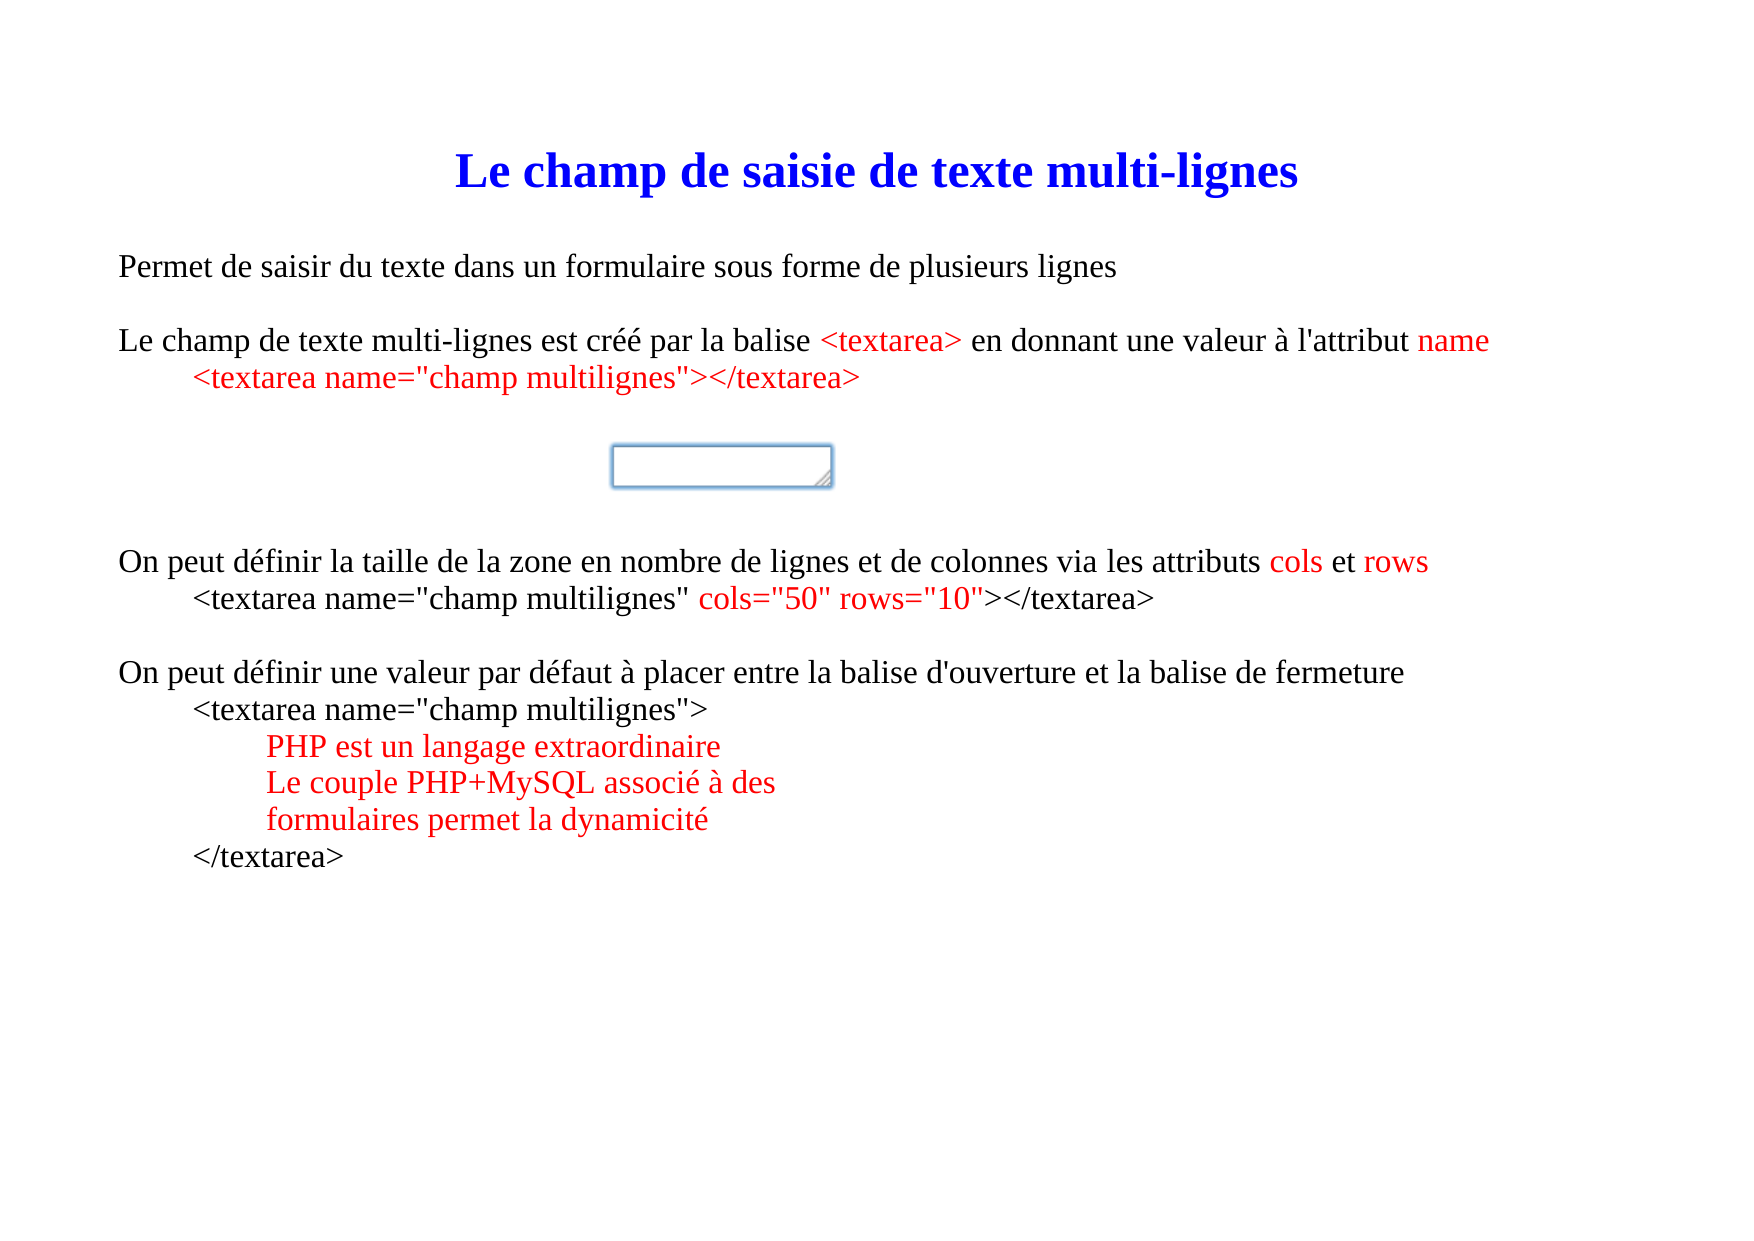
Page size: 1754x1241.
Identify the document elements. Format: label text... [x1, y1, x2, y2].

text On peut définir une valeur par défaut à placer entre la balise d'ouverture et la balise de fermeture [118, 653, 1636, 690]
picture [606, 435, 877, 520]
text On peut définir la taille de la zone en nombre de lignes et de colonnes via les attributs cols et rows [118, 543, 1636, 580]
text formulaires permet la dynamicité [118, 801, 1636, 838]
text </textarea> [118, 838, 1636, 875]
text Permet de saisir du texte dans un formulaire sous forme de plusieurs lignes [118, 248, 1636, 285]
text <textarea name="champ multilignes" cols="50" rows="10"></textarea> [118, 580, 1636, 617]
text <textarea name="champ multilignes"> [118, 690, 1636, 727]
text Le champ de texte multi-lignes est créé par la balise <textarea> en donnant une valeur à l'attribut name [118, 322, 1636, 358]
text <textarea name="champ multilignes"></textarea> [118, 358, 1636, 395]
text PHP est un langage extraordinaire [118, 727, 1636, 764]
subtitle Le champ de saisie de texte multi-lignes [118, 143, 1636, 198]
text Le couple PHP+MySQL associé à des [118, 764, 1636, 801]
